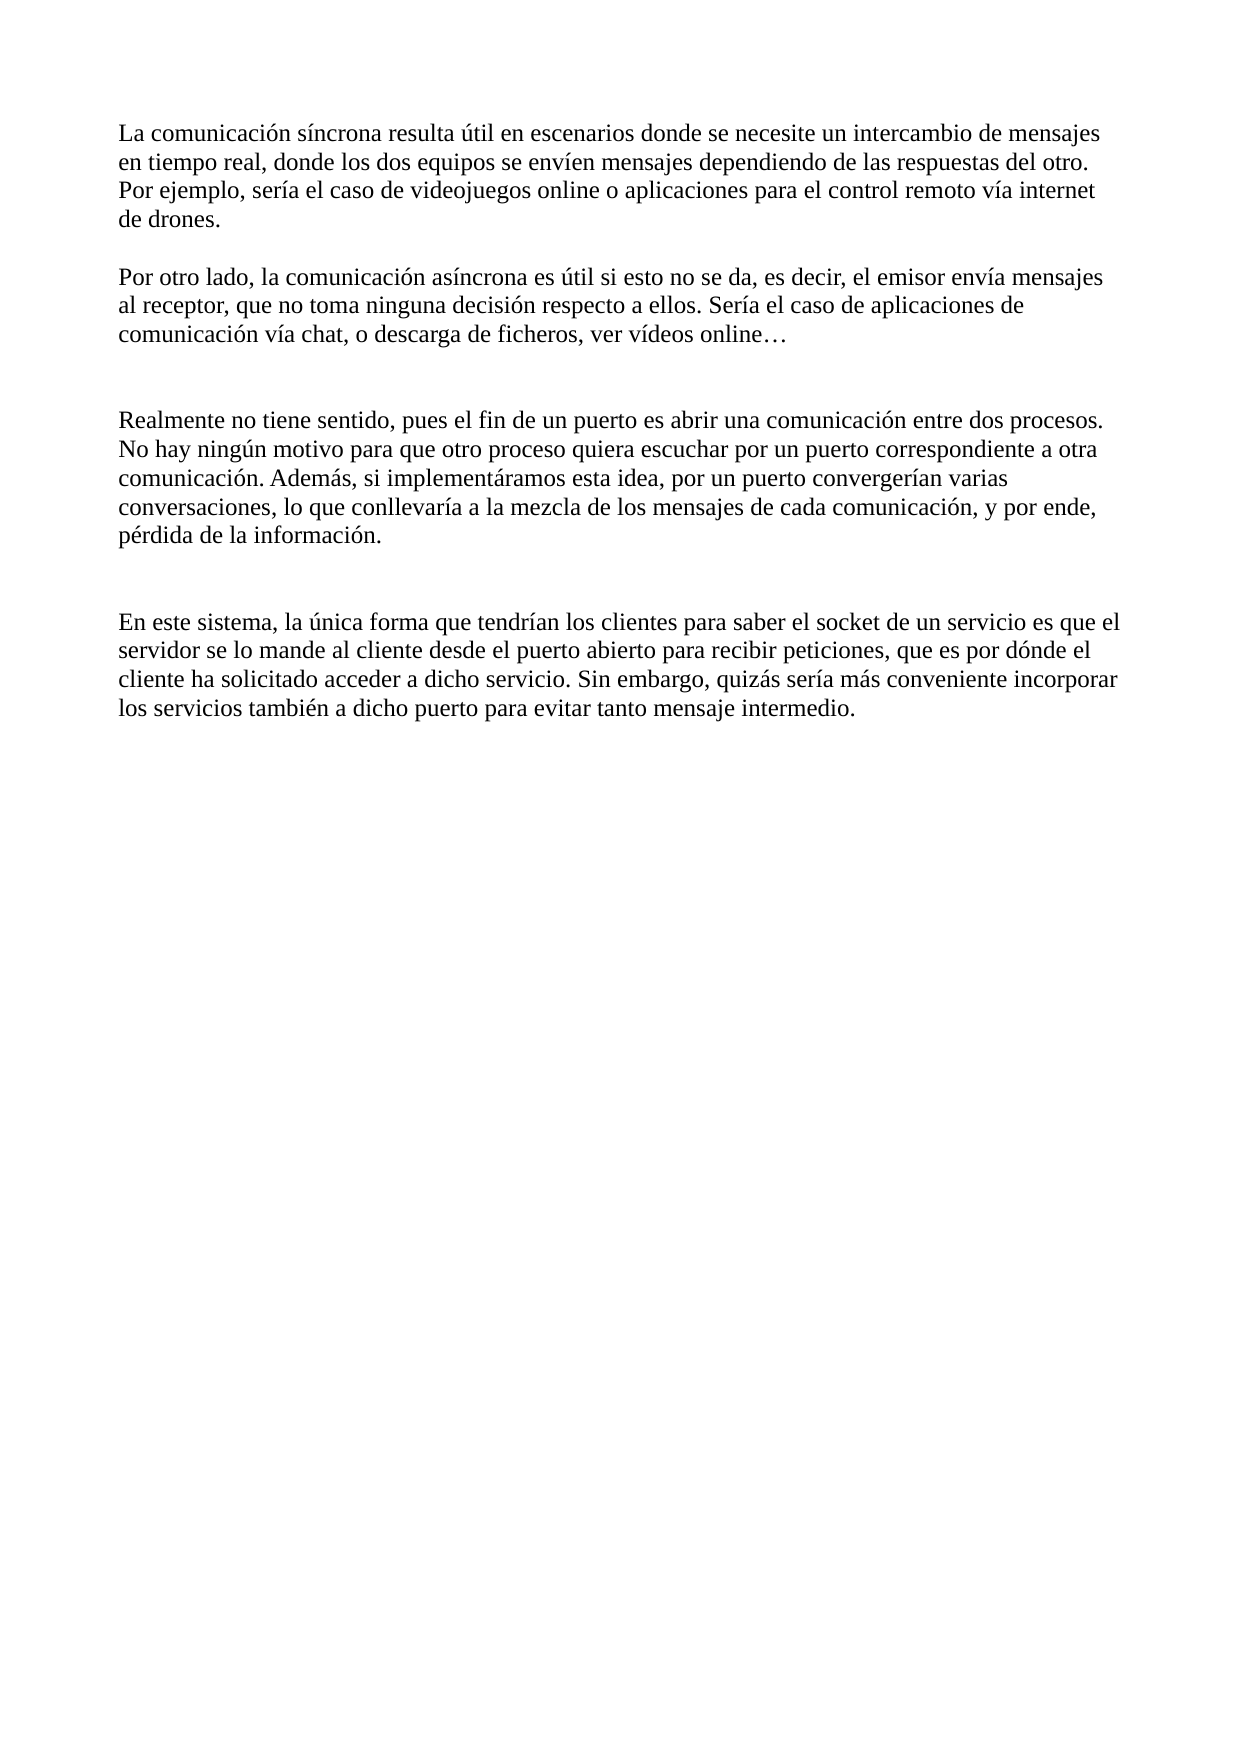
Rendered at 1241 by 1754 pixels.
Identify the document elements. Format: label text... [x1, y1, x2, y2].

text En este sistema, la única forma que tendrían los clientes para saber el socket de un servicio es que el servidor se lo mande al cliente desde el puerto abierto para recibir peticiones, que es por dónde el cliente ha solicitado acceder a dicho servicio. Sin embargo, quizás sería más conveniente incorporar los servicios también a dicho puerto para evitar tanto mensaje intermedio. [118, 607, 1122, 722]
text La comunicación síncrona resulta útil en escenarios donde se necesite un intercambio de mensajes en tiempo real, donde los dos equipos se envíen mensajes dependiendo de las respuestas del otro. Por ejemplo, sería el caso de videojuegos online o aplicaciones para el control remoto vía internet de drones. [118, 118, 1122, 233]
text Por otro lado, la comunicación asíncrona es útil si esto no se da, es decir, el emisor envía mensajes al receptor, que no toma ninguna decisión respecto a ellos. Sería el caso de aplicaciones de comunicación vía chat, o descarga de ficheros, ver vídeos online… [118, 262, 1122, 348]
text Realmente no tiene sentido, pues el fin de un puerto es abrir una comunicación entre dos procesos. No hay ningún motivo para que otro proceso quiera escuchar por un puerto correspondiente a otra comunicación. Además, si implementáramos esta idea, por un puerto convergerían varias conversaciones, lo que conllevaría a la mezcla de los mensajes de cada comunicación, y por ende, pérdida de la información. [118, 406, 1122, 549]
